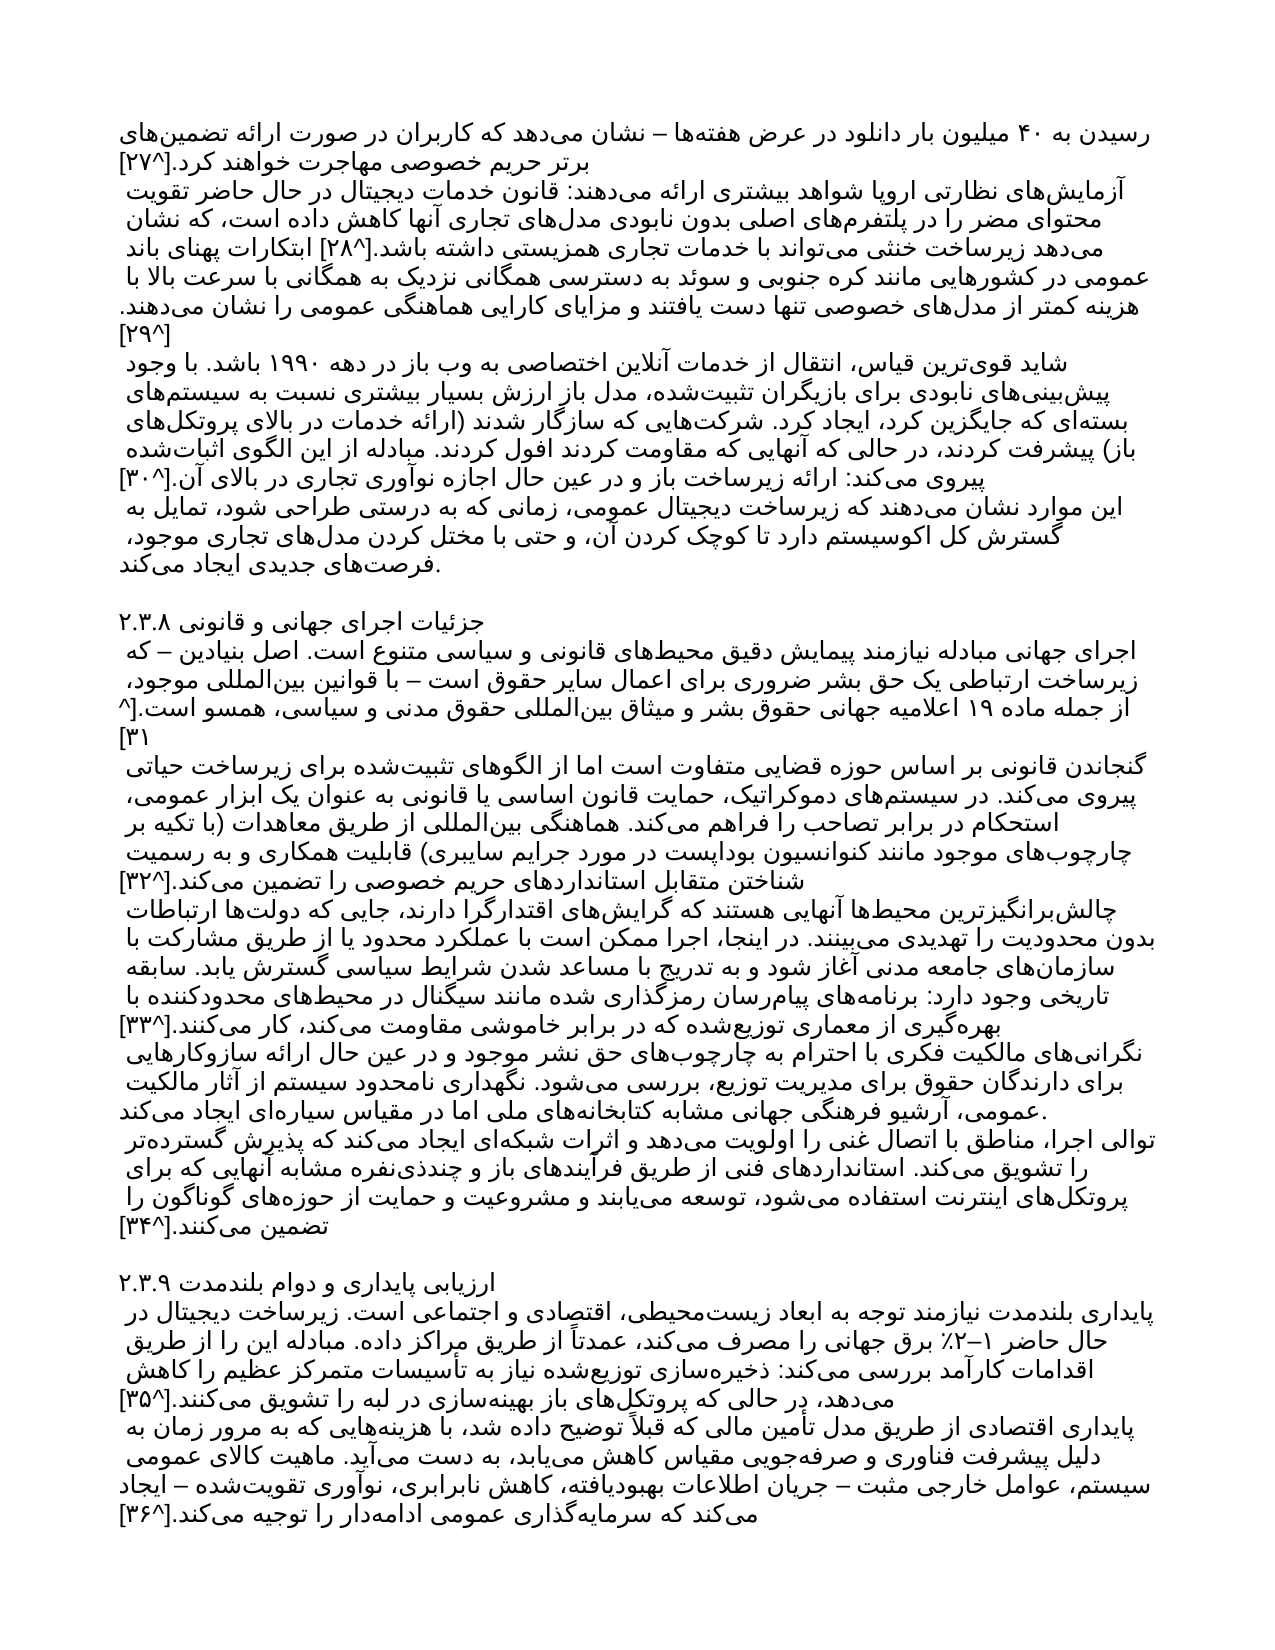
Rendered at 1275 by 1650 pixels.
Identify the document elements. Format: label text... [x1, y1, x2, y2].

text نگرانی‌های مالکیت فکری با احترام به چارچوب‌های حق نشر موجود و در عین حال ارائه سازوکارهایی برای دارندگان حقوق برای مدیریت توزیع، بررسی می‌شود. نگهداری نامحدود سیستم از آثار مالکیت عمومی، آرشیو فرهنگی جهانی مشابه کتابخانه‌های ملی اما در مقیاس سیاره‌ای ایجاد می‌کند. [118, 1038, 1157, 1125]
text پایداری بلندمدت نیازمند توجه به ابعاد زیست‌محیطی، اقتصادی و اجتماعی است. زیرساخت دیجیتال در حال حاضر ۱–۲٪ برق جهانی را مصرف می‌کند، عمدتاً از طریق مراکز داده. مبادله این را از طریق اقدامات کارآمد بررسی می‌کند: ذخیره‌سازی توزیع‌شده نیاز به تأسیسات متمرکز عظیم را کاهش می‌دهد، در حالی که پروتکل‌های باز بهینه‌سازی در لبه را تشویق می‌کنند.[^۳۵] [118, 1297, 1157, 1412]
text گنجاندن قانونی بر اساس حوزه قضایی متفاوت است اما از الگوهای تثبیت‌شده برای زیرساخت حیاتی پیروی می‌کند. در سیستم‌های دموکراتیک، حمایت قانون اساسی یا قانونی به عنوان یک ابزار عمومی، استحکام در برابر تصاحب را فراهم می‌کند. هماهنگی بین‌المللی از طریق معاهدات (با تکیه بر چارچوب‌های موجود مانند کنوانسیون بوداپست در مورد جرایم سایبری) قابلیت همکاری و به رسمیت شناختن متقابل استانداردهای حریم خصوصی را تضمین می‌کند.[^۳۲] [118, 751, 1157, 894]
text توالی اجرا، مناطق با اتصال غنی را اولویت می‌دهد و اثرات شبکه‌ای ایجاد می‌کند که پذیرش گسترده‌تر را تشویق می‌کند. استانداردهای فنی از طریق فرآیندهای باز و چندذی‌نفره مشابه آنهایی که برای پروتکل‌های اینترنت استفاده می‌شود، توسعه می‌یابند و مشروعیت و حمایت از حوزه‌های گوناگون را تضمین می‌کنند.[^۳۴] [118, 1125, 1157, 1240]
text پایداری اقتصادی از طریق مدل تأمین مالی که قبلاً توضیح داده شد، با هزینه‌هایی که به مرور زمان به دلیل پیشرفت فناوری و صرفه‌جویی مقیاس کاهش می‌یابد، به دست می‌آید. ماهیت کالای عمومی سیستم، عوامل خارجی مثبت – جریان اطلاعات بهبودیافته، کاهش نابرابری، نوآوری تقویت‌شده – ایجاد می‌کند که سرمایه‌گذاری عمومی ادامه‌دار را توجیه می‌کند.[^۳۶] [118, 1412, 1157, 1527]
text ۲.۳.۸ جزئیات اجرای جهانی و قانونی [118, 607, 1157, 636]
text آزمایش‌های نظارتی اروپا شواهد بیشتری ارائه می‌دهند: قانون خدمات دیجیتال در حال حاضر تقویت محتوای مضر را در پلتفرم‌های اصلی بدون نابودی مدل‌های تجاری آنها کاهش داده است، که نشان می‌دهد زیرساخت خنثی می‌تواند با خدمات تجاری همزیستی داشته باشد.[^۲۸] ابتکارات پهنای باند عمومی در کشورهایی مانند کره جنوبی و سوئد به دسترسی همگانی نزدیک به همگانی با سرعت بالا با هزینه کمتر از مدل‌های خصوصی تنها دست یافتند و مزایای کارایی هماهنگی عمومی را نشان می‌دهند.[^۲۹] [118, 176, 1157, 348]
text ۲.۳.۹ ارزیابی پایداری و دوام بلندمدت [118, 1268, 1157, 1297]
text این موارد نشان می‌دهند که زیرساخت دیجیتال عمومی، زمانی که به درستی طراحی شود، تمایل به گسترش کل اکوسیستم دارد تا کوچک کردن آن، و حتی با مختل کردن مدل‌های تجاری موجود، فرصت‌های جدیدی ایجاد می‌کند. [118, 492, 1157, 578]
text چالش‌برانگیزترین محیط‌ها آنهایی هستند که گرایش‌های اقتدارگرا دارند، جایی که دولت‌ها ارتباطات بدون محدودیت را تهدیدی می‌بینند. در اینجا، اجرا ممکن است با عملکرد محدود یا از طریق مشارکت با سازمان‌های جامعه مدنی آغاز شود و به تدریج با مساعد شدن شرایط سیاسی گسترش یابد. سابقه تاریخی وجود دارد: برنامه‌های پیام‌رسان رمزگذاری شده مانند سیگنال در محیط‌های محدودکننده با بهره‌گیری از معماری توزیع‌شده که در برابر خاموشی مقاومت می‌کند، کار می‌کنند.[^۳۳] [118, 894, 1157, 1038]
text اجرای جهانی مبادله نیازمند پیمایش دقیق محیط‌های قانونی و سیاسی متنوع است. اصل بنیادین – که زیرساخت ارتباطی یک حق بشر ضروری برای اعمال سایر حقوق است – با قوانین بین‌المللی موجود، از جمله ماده ۱۹ اعلامیه جهانی حقوق بشر و میثاق بین‌المللی حقوق مدنی و سیاسی، همسو است.[^۳۱] [118, 636, 1157, 751]
text شاید قوی‌ترین قیاس، انتقال از خدمات آنلاین اختصاصی به وب باز در دهه ۱۹۹۰ باشد. با وجود پیش‌بینی‌های نابودی برای بازیگران تثبیت‌شده، مدل باز ارزش بسیار بیشتری نسبت به سیستم‌های بسته‌ای که جایگزین کرد، ایجاد کرد. شرکت‌هایی که سازگار شدند (ارائه خدمات در بالای پروتکل‌های باز) پیشرفت کردند، در حالی که آنهایی که مقاومت کردند افول کردند. مبادله از این الگوی اثبات‌شده پیروی می‌کند: ارائه زیرساخت باز و در عین حال اجازه نوآوری تجاری در بالای آن.[^۳۰] [118, 348, 1157, 492]
text نمونه‌های جدیدتر شامل ماستودون و فدیورس است که پس از جنجال‌های حریم خصوصی در پلتفرم‌های متمرکز به میلیون‌ها کاربر رشد کردند و تقاضا برای جایگزین‌های غیرمتمرکز را نشان دادند.[^۲۶] پذیرش سریع سیگنال در طول واکنش منفی به سیاست حریم خصوصی واتساپ در سال ۲۰۲۱ – رسیدن به ۴۰ میلیون بار دانلود در عرض هفته‌ها – نشان می‌دهد که کاربران در صورت ارائه تضمین‌های برتر حریم خصوصی مهاجرت خواهند کرد.[^۲۷] [118, 118, 1157, 176]
